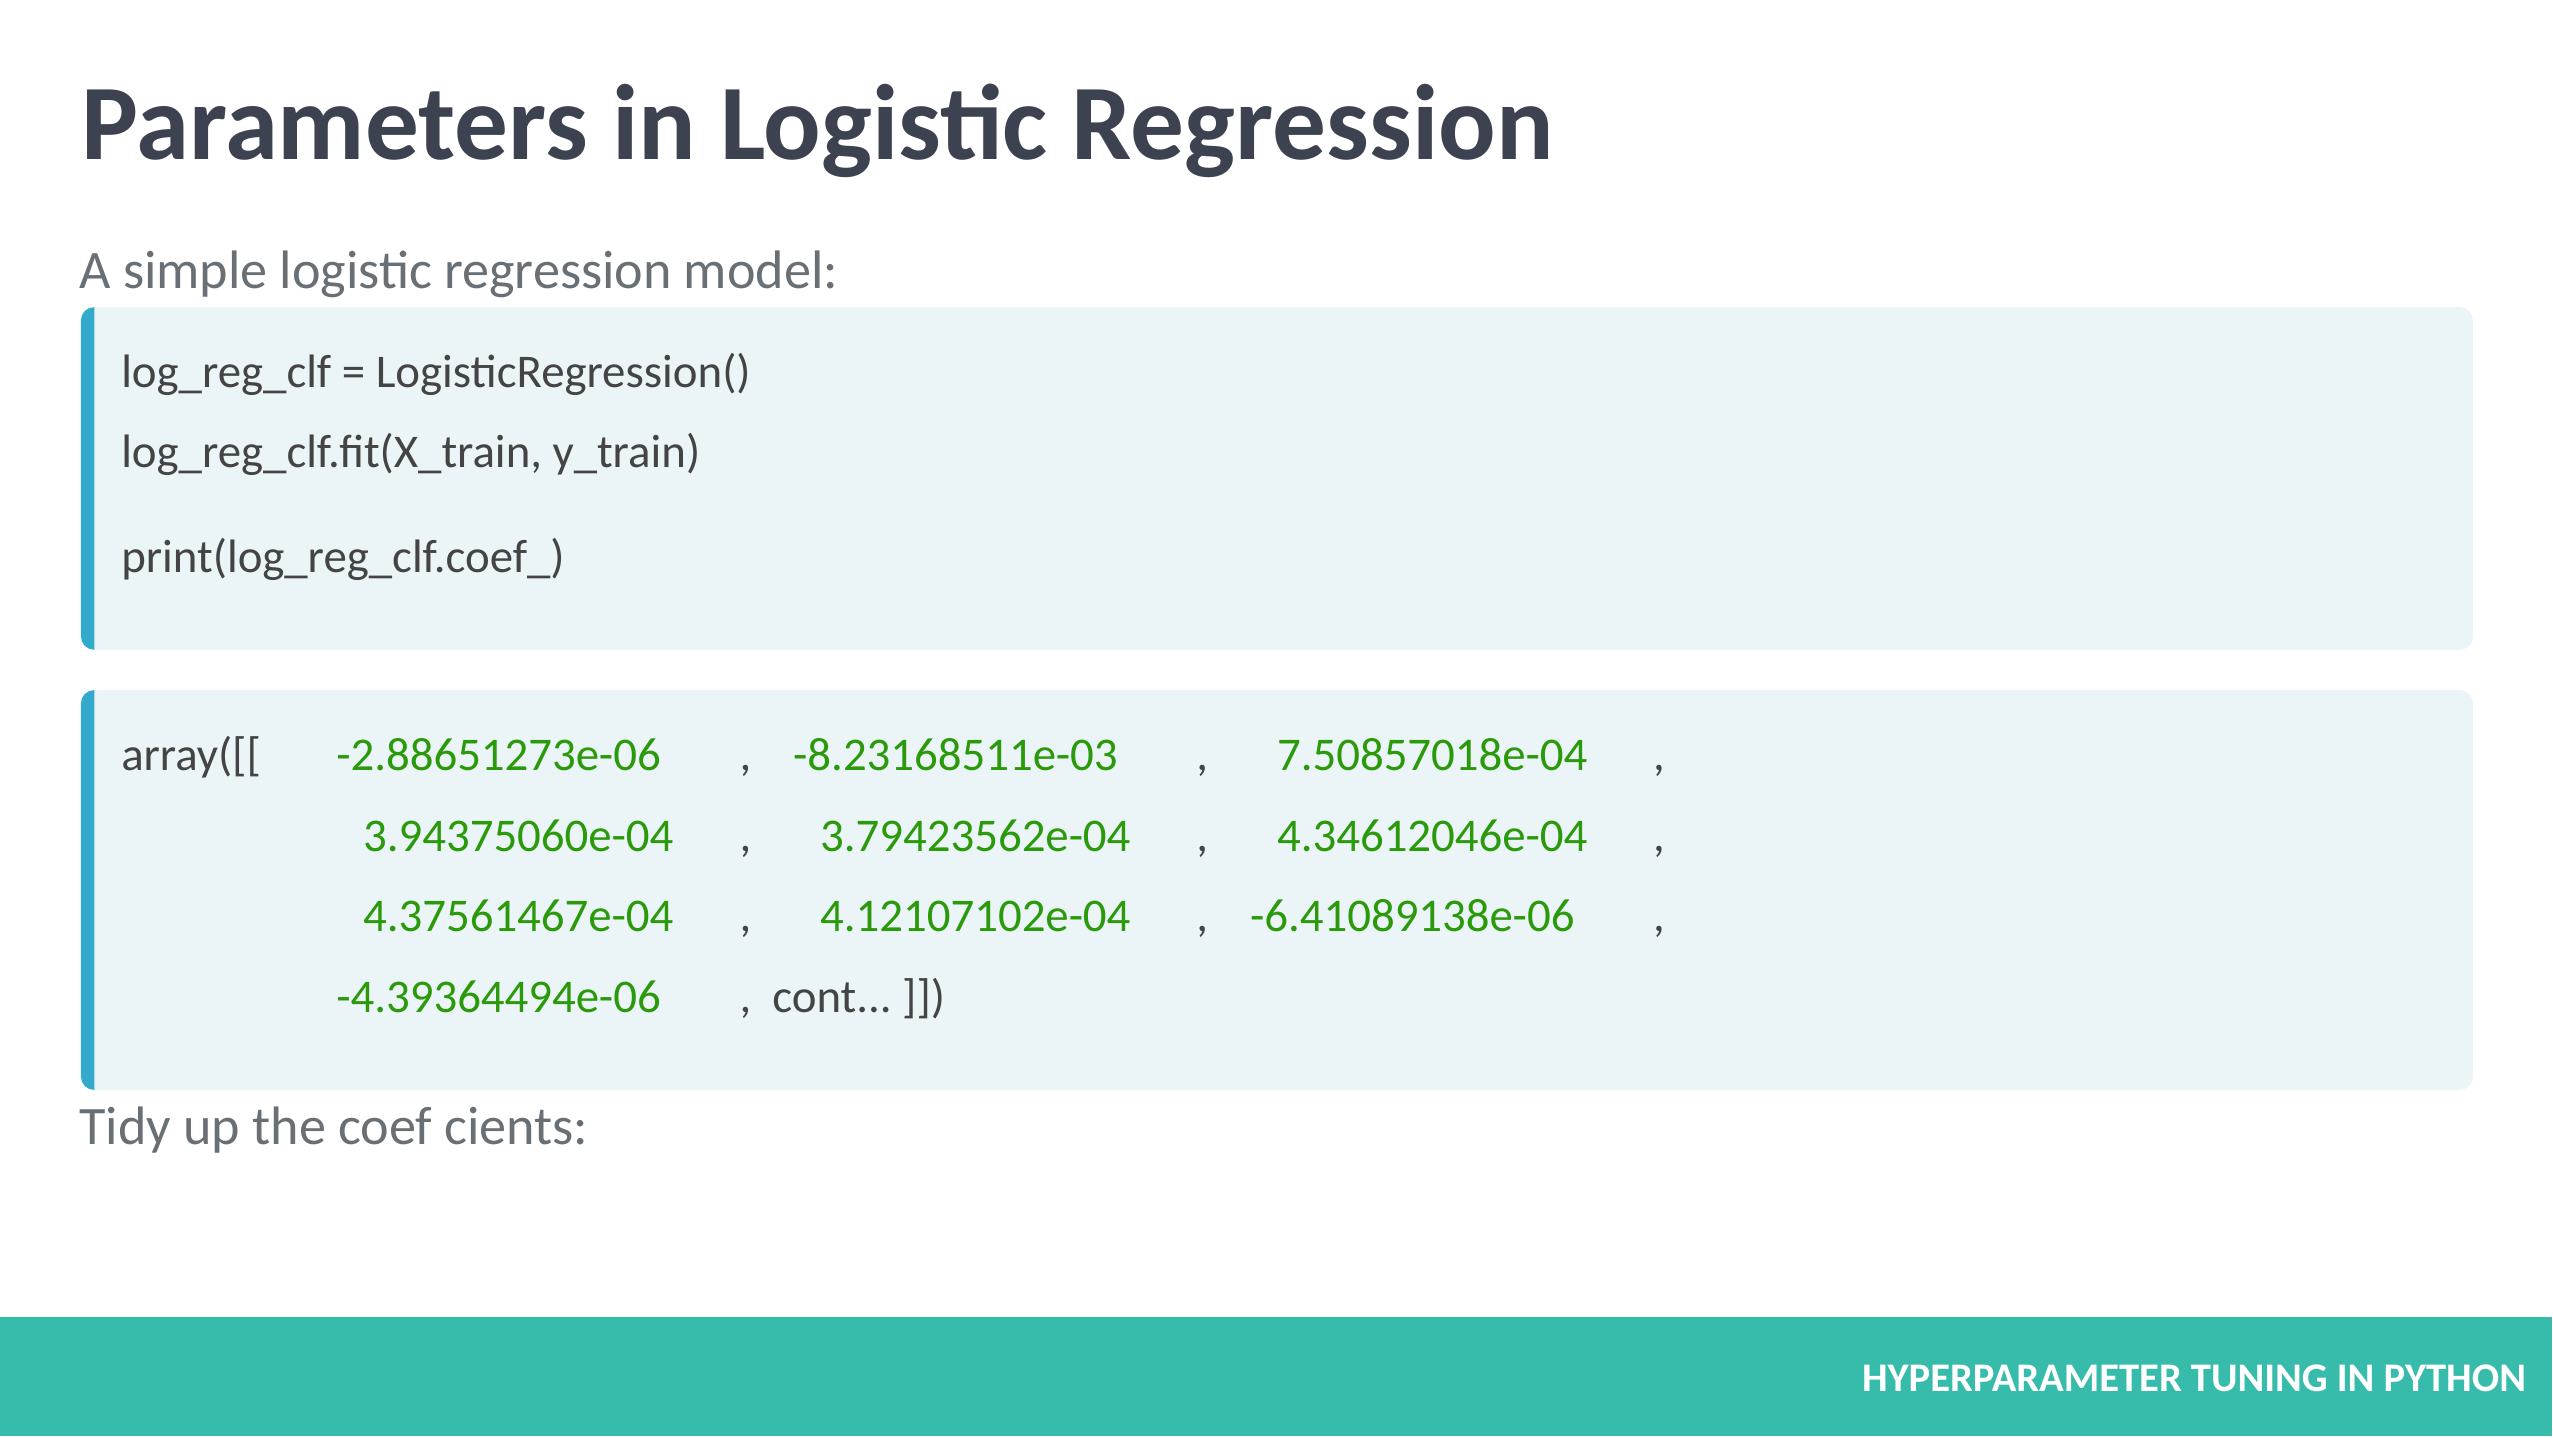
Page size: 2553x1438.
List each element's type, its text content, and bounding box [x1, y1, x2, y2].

text A simple logistic regression model: [79, 236, 1737, 302]
text Tidy up the coef cients: [79, 1092, 1737, 1158]
